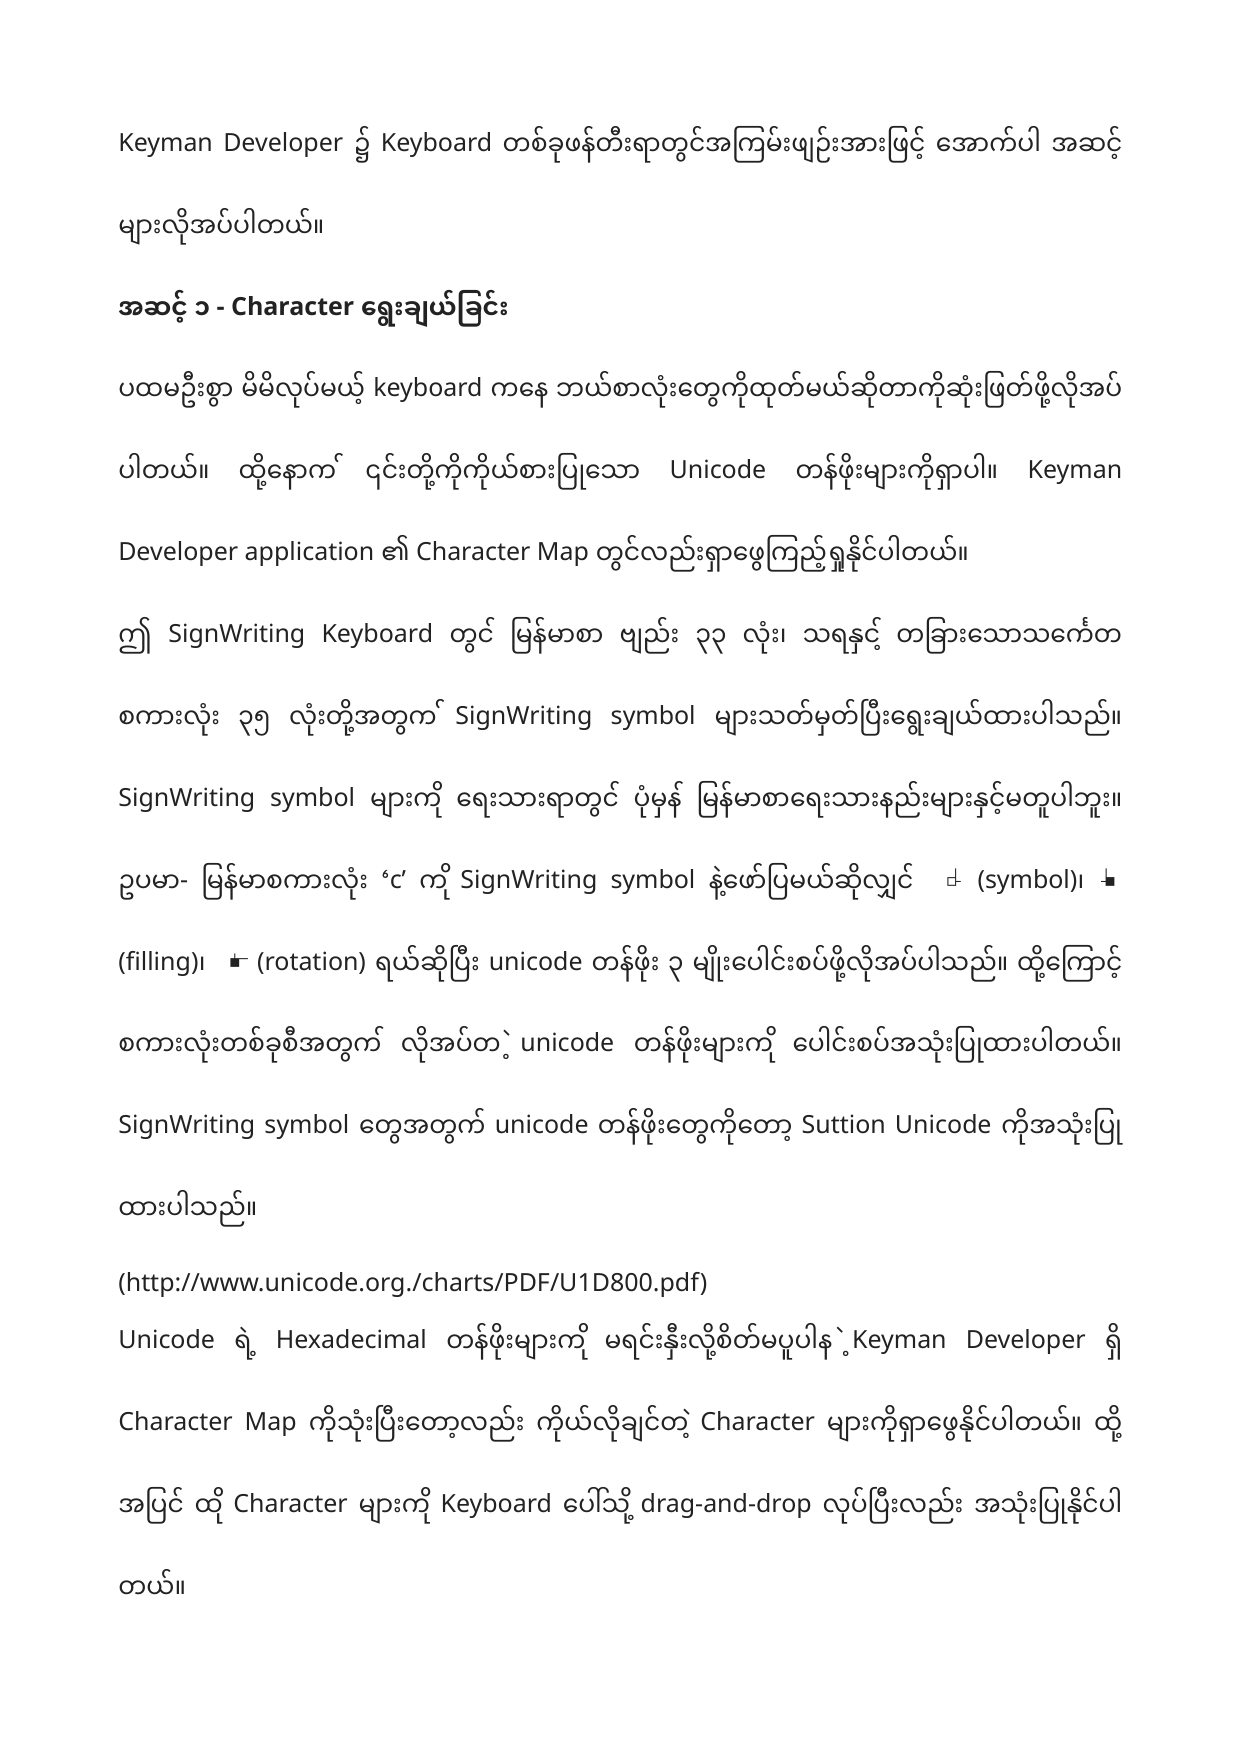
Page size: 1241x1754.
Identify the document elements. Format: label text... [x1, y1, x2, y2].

text အဆင့် ၁ - Character ရွေးချယ်ခြင်း [118, 282, 1122, 336]
text ဤ SignWriting Keyboard တွင် မြန်မာစာ ဗျည်း ၃၃ လုံး၊ သရနှင့် တခြားသောသင်္ကေတစကားလုံး ၃၅ လုံးတို့အတွက် SignWriting symbol များသတ်မှတ်ပြီးရွေးချယ်ထားပါသည်။ SignWriting symbol များကို ရေးသားရာတွင် ပုံမှန် မြန်မာစာရေးသားနည်းများနှင့်မတူပါဘူး။ ဥပမာ- မြန်မာစကားလုံး ‘c’ ကို SignWriting symbol နဲ့ဖော်ပြမယ်ဆိုလျှင် 𝣜 (symbol)၊ 𝣜𝪜 (filling)၊ 𝣜𝪜𝪦 (rotation) ရယ်ဆိုပြီး unicode တန်ဖိုး ၃ မျိုးပေါင်းစပ်ဖို့လိုအပ်ပါသည်။ ထို့ကြောင့် စကားလုံးတစ်ခုစီအတွက် လိုအပ်တဲ့ unicode တန်ဖိုးများကို ပေါင်းစပ်အသုံးပြုထားပါတယ်။ SignWriting symbol တွေအတွက် unicode တန်ဖိုးတွေကိုတော့ Suttion Unicode ကိုအသုံးပြုထားပါသည်။ [118, 609, 1122, 1237]
text (http://www.unicode.org./charts/PDF/U1D800.pdf) [118, 1264, 1122, 1298]
text Unicode ရဲ့ Hexadecimal တန်ဖိုးများကို မရင်းနှီးလို့စိတ်မပူပါနဲ့ Keyman Developer ရှိ Character Map ကိုသုံးပြီးတော့လည်း ကိုယ်လိုချင်တဲ့ Character များကိုရှာဖွေနိုင်ပါတယ်။ ထို့အပြင် ထို Character များကို Keyboard ပေါ်သို့ drag-and-drop လုပ်ပြီးလည်း အသုံးပြုနိုင်ပါတယ်။ [118, 1315, 1122, 1616]
text Keyman Developer ၌ Keyboard တစ်ခုဖန်တီးရာတွင်အကြမ်းဖျဉ်းအားဖြင့် အောက်ပါ အဆင့်များလိုအပ်ပါတယ်။ [118, 118, 1122, 254]
text ပထမဦးစွာ မိမိလုပ်မယ့် keyboard ကနေ ဘယ်စာလုံးတွေကိုထုတ်မယ်ဆိုတာကိုဆုံးဖြတ်ဖို့လိုအပ်ပါတယ်။ ထို့နောက် ၎င်းတို့ကိုကိုယ်စားပြုသော Unicode တန်ဖိုးများကိုရှာပါ။ Keyman Developer application ၏ Character Map တွင်လည်းရှာဖွေကြည့်ရှုနိုင်ပါတယ်။ [118, 364, 1122, 582]
